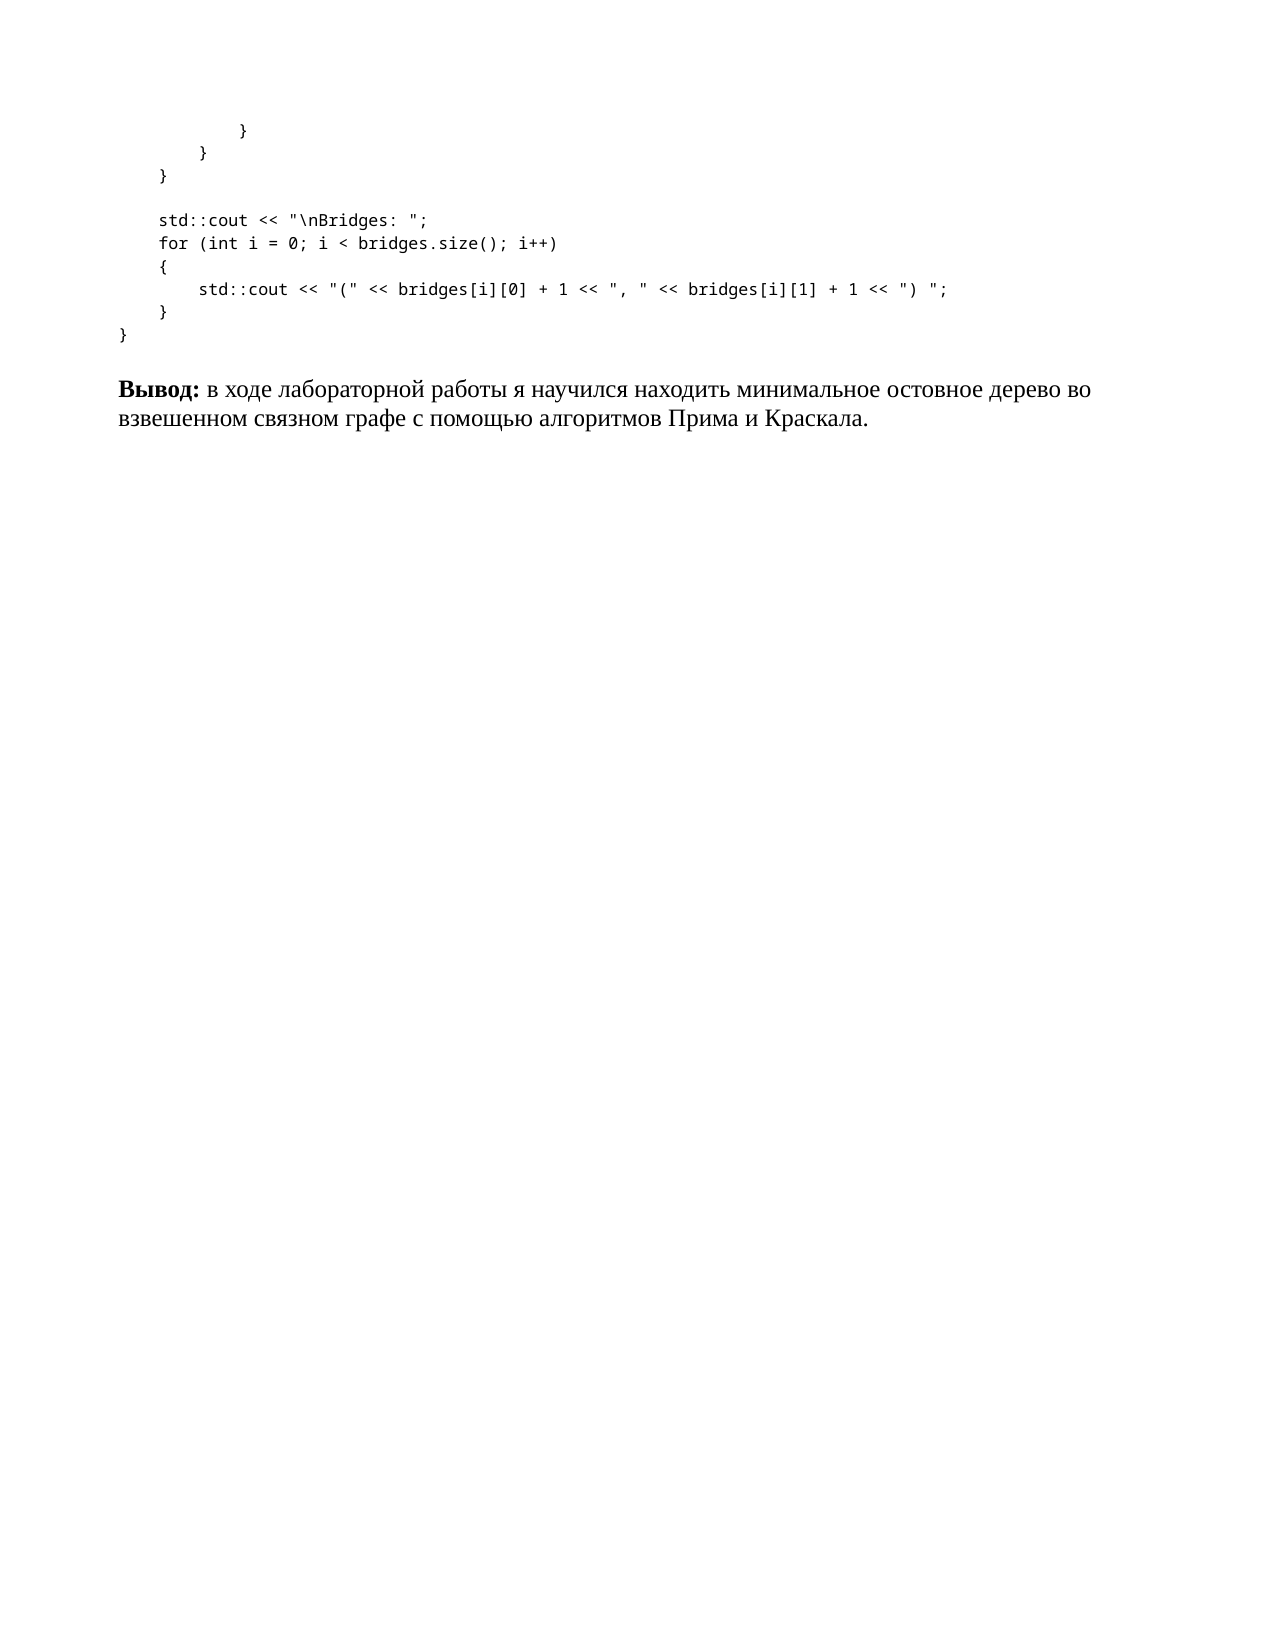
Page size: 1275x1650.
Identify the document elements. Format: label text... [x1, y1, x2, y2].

text std::cout << "\nBridges: "; [118, 209, 1157, 232]
text } [118, 322, 1157, 345]
text } [118, 118, 1157, 141]
text } [118, 163, 1157, 186]
text for (int i = 0; i < bridges.size(); i++) [118, 232, 1157, 254]
text } [118, 141, 1157, 163]
text std::cout << "(" << bridges[i][0] + 1 << ", " << bridges[i][1] + 1 << ") "; [118, 277, 1157, 300]
text Вывод: в ходе лабораторной работы я научился находить минимальное остовное дерево во взвешенном связном графе с помощью алгоритмов Прима и Краскала. [118, 374, 1157, 431]
text { [118, 254, 1157, 277]
text } [118, 300, 1157, 322]
